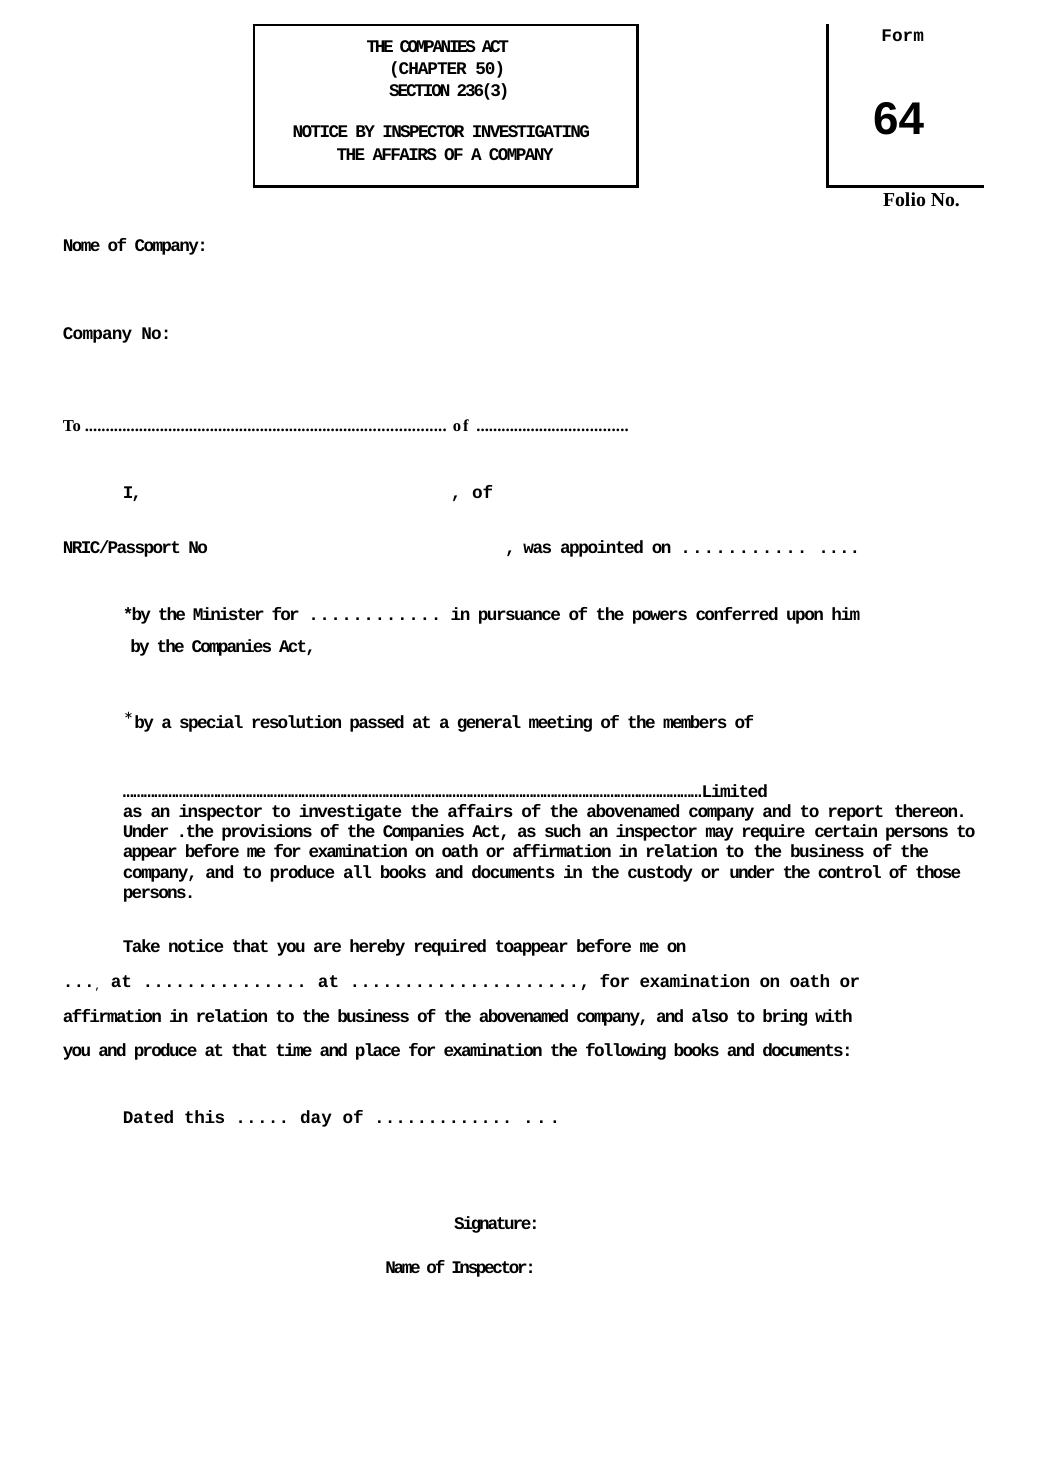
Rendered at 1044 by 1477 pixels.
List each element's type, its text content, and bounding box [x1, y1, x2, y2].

text by the Companies Act, [130, 637, 990, 657]
text ..., at at , for examination on oath or [63, 972, 990, 992]
text To of [63, 416, 990, 435]
text *by a special resolution passed at a general meeting of the members of [123, 706, 990, 734]
text Dated this day of [123, 1109, 990, 1129]
text Signature: Name of Inspector:<get_director1(o.id)['name']> [385, 1215, 969, 1279]
table_header Form 64 [829, 24, 983, 185]
text Company No:<o.uen> [63, 324, 990, 344]
text …………………………………………………………………………………………………………………………………………………Limited as an inspector to investigate the affairs of the abovenamed company and to report thereon. Under .the provisions of the Companies Act, as such an inspector may require certain persons to appear before me for examination on oath or affirmation in relation to the business of the company, and to produce all books and documents in the custody or under the control of those persons. [123, 783, 990, 903]
table_header THE COMPANIES ACT (CHAPTER 50) SECTION 236(3) NOTICE BY INSPECTOR INVESTIGATING THE AFFAIRS OF A COMPANY [255, 26, 636, 185]
text Take notice that you are hereby required toappear before me on [123, 937, 990, 957]
text Folio No. [63, 188, 960, 210]
text NRIC/Passport No <get_director1(o.id)['nric']>, was appointed on .... [63, 539, 990, 559]
text affirmation in relation to the business of the abovenamed company, and also to bring with you and produce at that time and place for examination the following books and documents: [63, 1007, 870, 1061]
text *by the Minister for in pursuance of the powers conferred upon him [123, 606, 990, 626]
text Nome of Company:<o.name> [63, 237, 990, 257]
text I, <get_director1(o.id)['name']>, of <get_partner_full_address(get_director1(o.id)['id'])> [123, 483, 990, 524]
table_header [639, 24, 826, 185]
